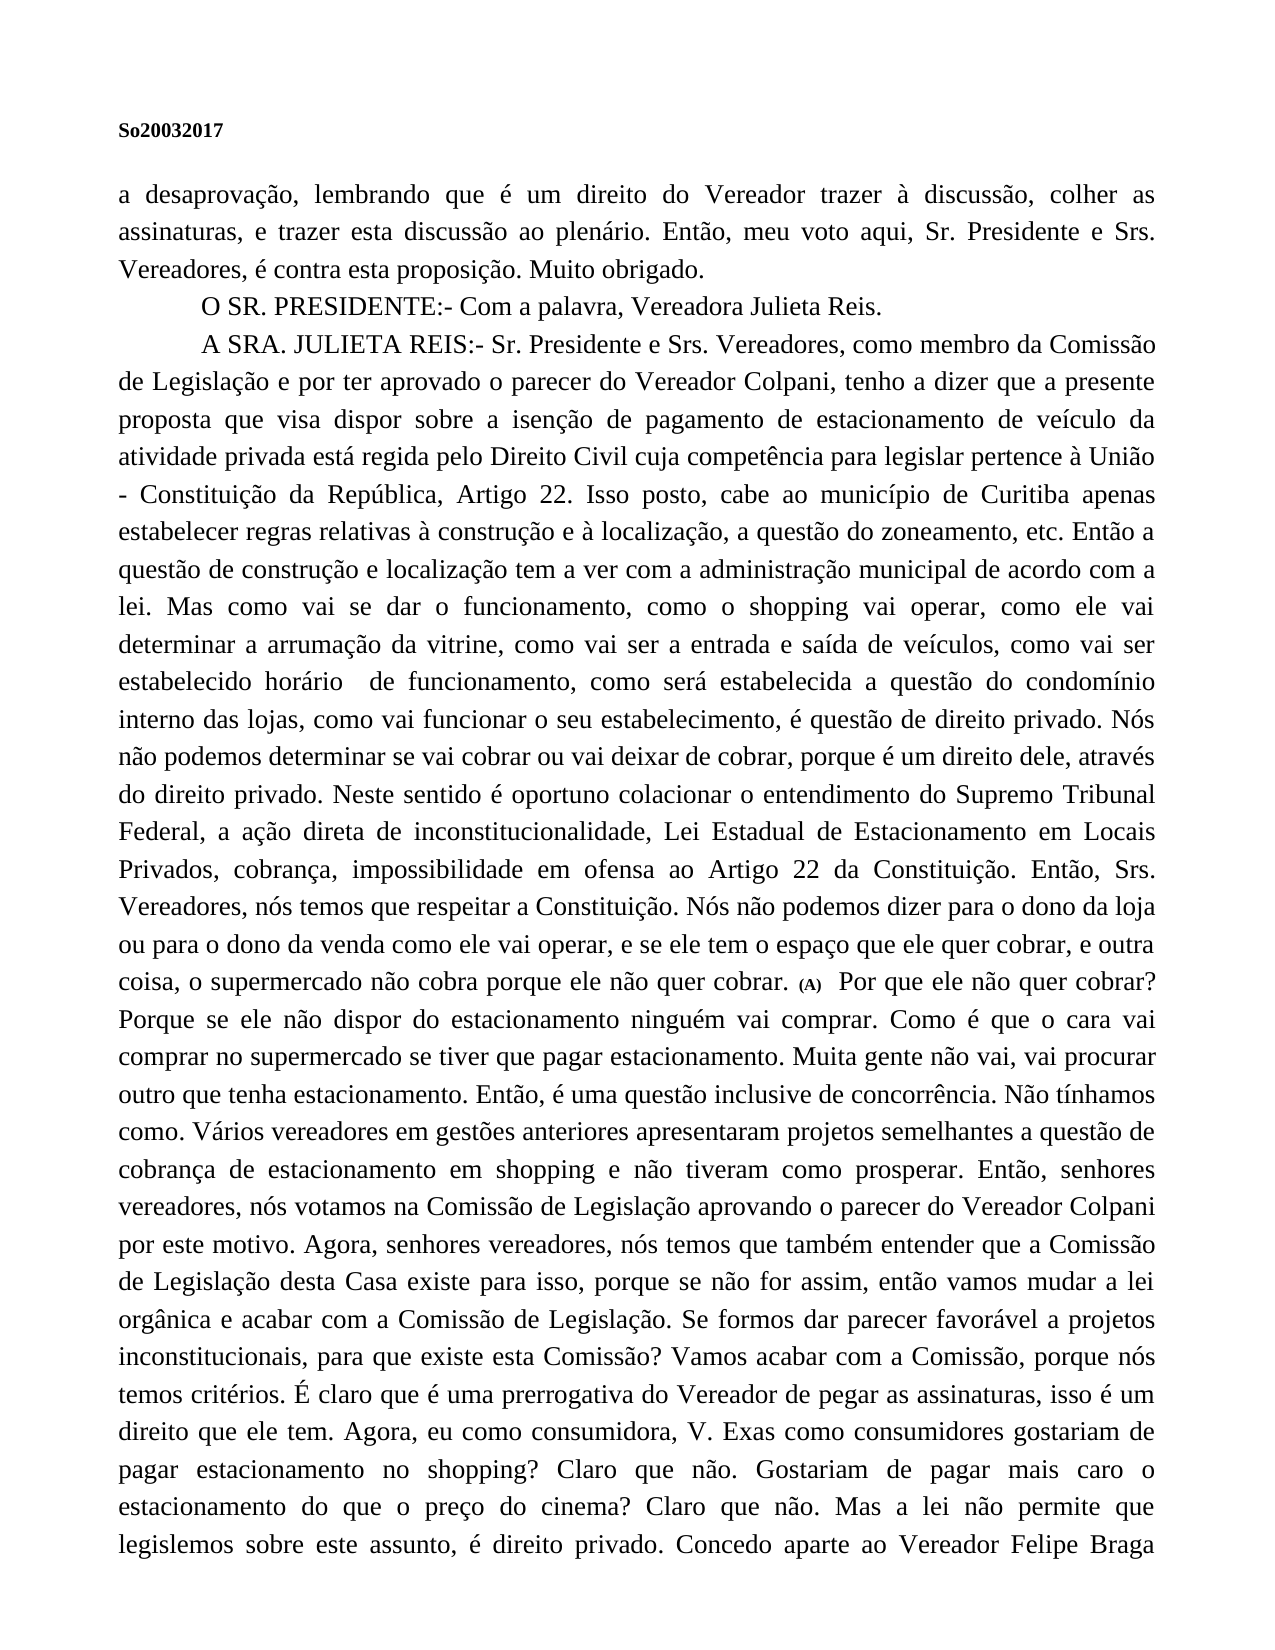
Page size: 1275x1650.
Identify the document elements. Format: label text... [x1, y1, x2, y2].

text A SRA. JULIETA REIS:- Sr. Presidente e Srs. Vereadores, como membro da Comissão de Legislação e por ter aprovado o parecer do Vereador Colpani, tenho a dizer que a presente proposta que visa dispor sobre a isenção de pagamento de estacionamento de veículo da atividade privada está regida pelo Direito Civil cuja competência para legislar pertence à União - Constituição da República, Artigo 22. Isso posto, cabe ao município de Curitiba apenas estabelecer regras relativas à construção e à localização, a questão do zoneamento, etc. Então a questão de construção e localização tem a ver com a administração municipal de acordo com a lei. Mas como vai se dar o funcionamento, como o shopping vai operar, como ele vai determinar a arrumação da vitrine, como vai ser a entrada e saída de veículos, como vai ser estabelecido horário de funcionamento, como será estabelecida a questão do condomínio interno das lojas, como vai funcionar o seu estabelecimento, é questão de direito privado. Nós não podemos determinar se vai cobrar ou vai deixar de cobrar, porque é um direito dele, através do direito privado. Neste sentido é oportuno colacionar o entendimento do Supremo Tribunal Federal, a ação direta de inconstitucionalidade, Lei Estadual de Estacionamento em Locais Privados, cobrança, impossibilidade em ofensa ao Artigo 22 da Constituição. Então, Srs. Vereadores, nós temos que respeitar a Constituição. Nós não podemos dizer para o dono da loja ou para o dono da venda como ele vai operar, e se ele tem o espaço que ele quer cobrar, e outra coisa, o supermercado não cobra porque ele não quer cobrar. (A) Por que ele não quer cobrar? Porque se ele não dispor do estacionamento ninguém vai comprar. Como é que o cara vai comprar no supermercado se tiver que pagar estacionamento. Muita gente não vai, vai procurar outro que tenha estacionamento. Então, é uma questão inclusive de concorrência. Não tínhamos como. Vários vereadores em gestões anteriores apresentaram projetos semelhantes a questão de cobrança de estacionamento em shopping e não tiveram como prosperar. Então, senhores vereadores, nós votamos na Comissão de Legislação aprovando o parecer do Vereador Colpani por este motivo. Agora, senhores vereadores, nós temos que também entender que a Comissão de Legislação desta Casa existe para isso, porque se não for assim, então vamos mudar a lei orgânica e acabar com a Comissão de Legislação. Se formos dar parecer favorável a projetos inconstitucionais, para que existe esta Comissão? Vamos acabar com a Comissão, porque nós temos critérios. É claro que é uma prerrogativa do Vereador de pegar as assinaturas, isso é um direito que ele tem. Agora, eu como consumidora, V. Exas como consumidores gostariam de pagar estacionamento no shopping? Claro que não. Gostariam de pagar mais caro o estacionamento do que o preço do cinema? Claro que não. Mas a lei não permite que legislemos sobre este assunto, é direito privado. Concedo aparte ao Vereador Felipe Braga [118, 322, 1157, 1559]
text O SR. PRESIDENTE:- Com a palavra, Vereadora Julieta Reis. [118, 284, 1157, 322]
text a desaprovação, lembrando que é um direito do Vereador trazer à discussão, colher as assinaturas, e trazer esta discussão ao plenário. Então, meu voto aqui, Sr. Presidente e Srs. Vereadores, é contra esta proposição. Muito obrigado. [118, 172, 1157, 284]
